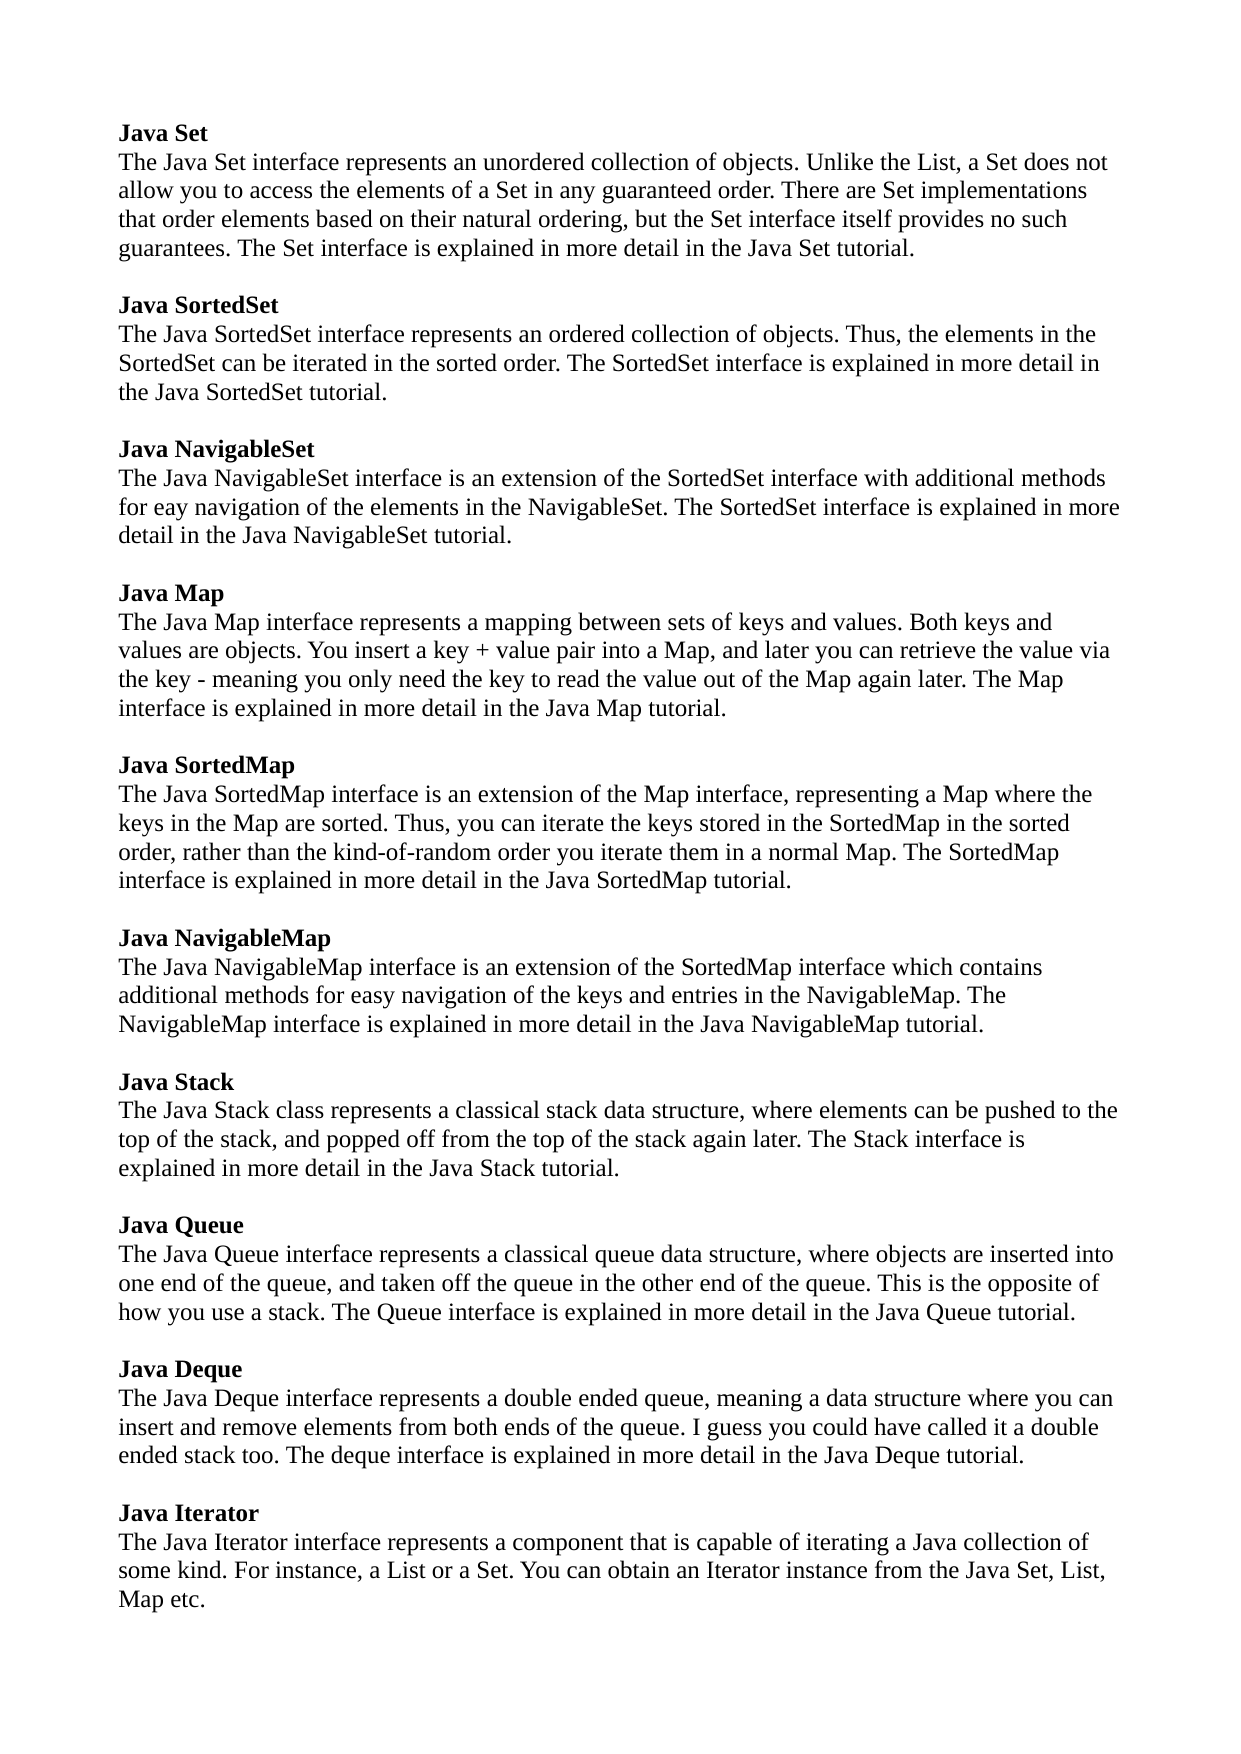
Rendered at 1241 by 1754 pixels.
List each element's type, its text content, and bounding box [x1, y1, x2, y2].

text Java Iterator [118, 1498, 1122, 1527]
text Java Deque [118, 1354, 1122, 1383]
text The Java Stack class represents a classical stack data structure, where elements can be pushed to the top of the stack, and popped off from the top of the stack again later. The Stack interface is explained in more detail in the Java Stack tutorial. [118, 1096, 1122, 1182]
text The Java Map interface represents a mapping between sets of keys and values. Both keys and values are objects. You insert a key + value pair into a Map, and later you can retrieve the value via the key - meaning you only need the key to read the value out of the Map again later. The Map interface is explained in more detail in the Java Map tutorial. [118, 607, 1122, 722]
text Java Queue [118, 1211, 1122, 1239]
text Java Stack [118, 1067, 1122, 1096]
text Java SortedSet [118, 291, 1122, 319]
text The Java SortedSet interface represents an ordered collection of objects. Thus, the elements in the SortedSet can be iterated in the sorted order. The SortedSet interface is explained in more detail in the Java SortedSet tutorial. [118, 319, 1122, 406]
text Java Map [118, 578, 1122, 607]
text The Java Set interface represents an unordered collection of objects. Unlike the List, a Set does not allow you to access the elements of a Set in any guaranteed order. There are Set implementations that order elements based on their natural ordering, but the Set interface itself provides no such guarantees. The Set interface is explained in more detail in the Java Set tutorial. [118, 147, 1122, 262]
text Java NavigableMap [118, 923, 1122, 952]
text The Java SortedMap interface is an extension of the Map interface, representing a Map where the keys in the Map are sorted. Thus, you can iterate the keys stored in the SortedMap in the sorted order, rather than the kind-of-random order you iterate them in a normal Map. The SortedMap interface is explained in more detail in the Java SortedMap tutorial. [118, 779, 1122, 894]
text The Java Queue interface represents a classical queue data structure, where objects are inserted into one end of the queue, and taken off the queue in the other end of the queue. This is the opposite of how you use a stack. The Queue interface is explained in more detail in the Java Queue tutorial. [118, 1239, 1122, 1326]
text The Java Deque interface represents a double ended queue, meaning a data structure where you can insert and remove elements from both ends of the queue. I guess you could have called it a double ended stack too. The deque interface is explained in more detail in the Java Deque tutorial. [118, 1383, 1122, 1469]
text Java SortedMap [118, 751, 1122, 779]
text Java Set [118, 118, 1122, 147]
text The Java Iterator interface represents a component that is capable of iterating a Java collection of some kind. For instance, a List or a Set. You can obtain an Iterator instance from the Java Set, List, Map etc. [118, 1527, 1122, 1613]
text Java NavigableSet [118, 434, 1122, 463]
text The Java NavigableMap interface is an extension of the SortedMap interface which contains additional methods for easy navigation of the keys and entries in the NavigableMap. The NavigableMap interface is explained in more detail in the Java NavigableMap tutorial. [118, 952, 1122, 1038]
text The Java NavigableSet interface is an extension of the SortedSet interface with additional methods for eay navigation of the elements in the NavigableSet. The SortedSet interface is explained in more detail in the Java NavigableSet tutorial. [118, 463, 1122, 549]
